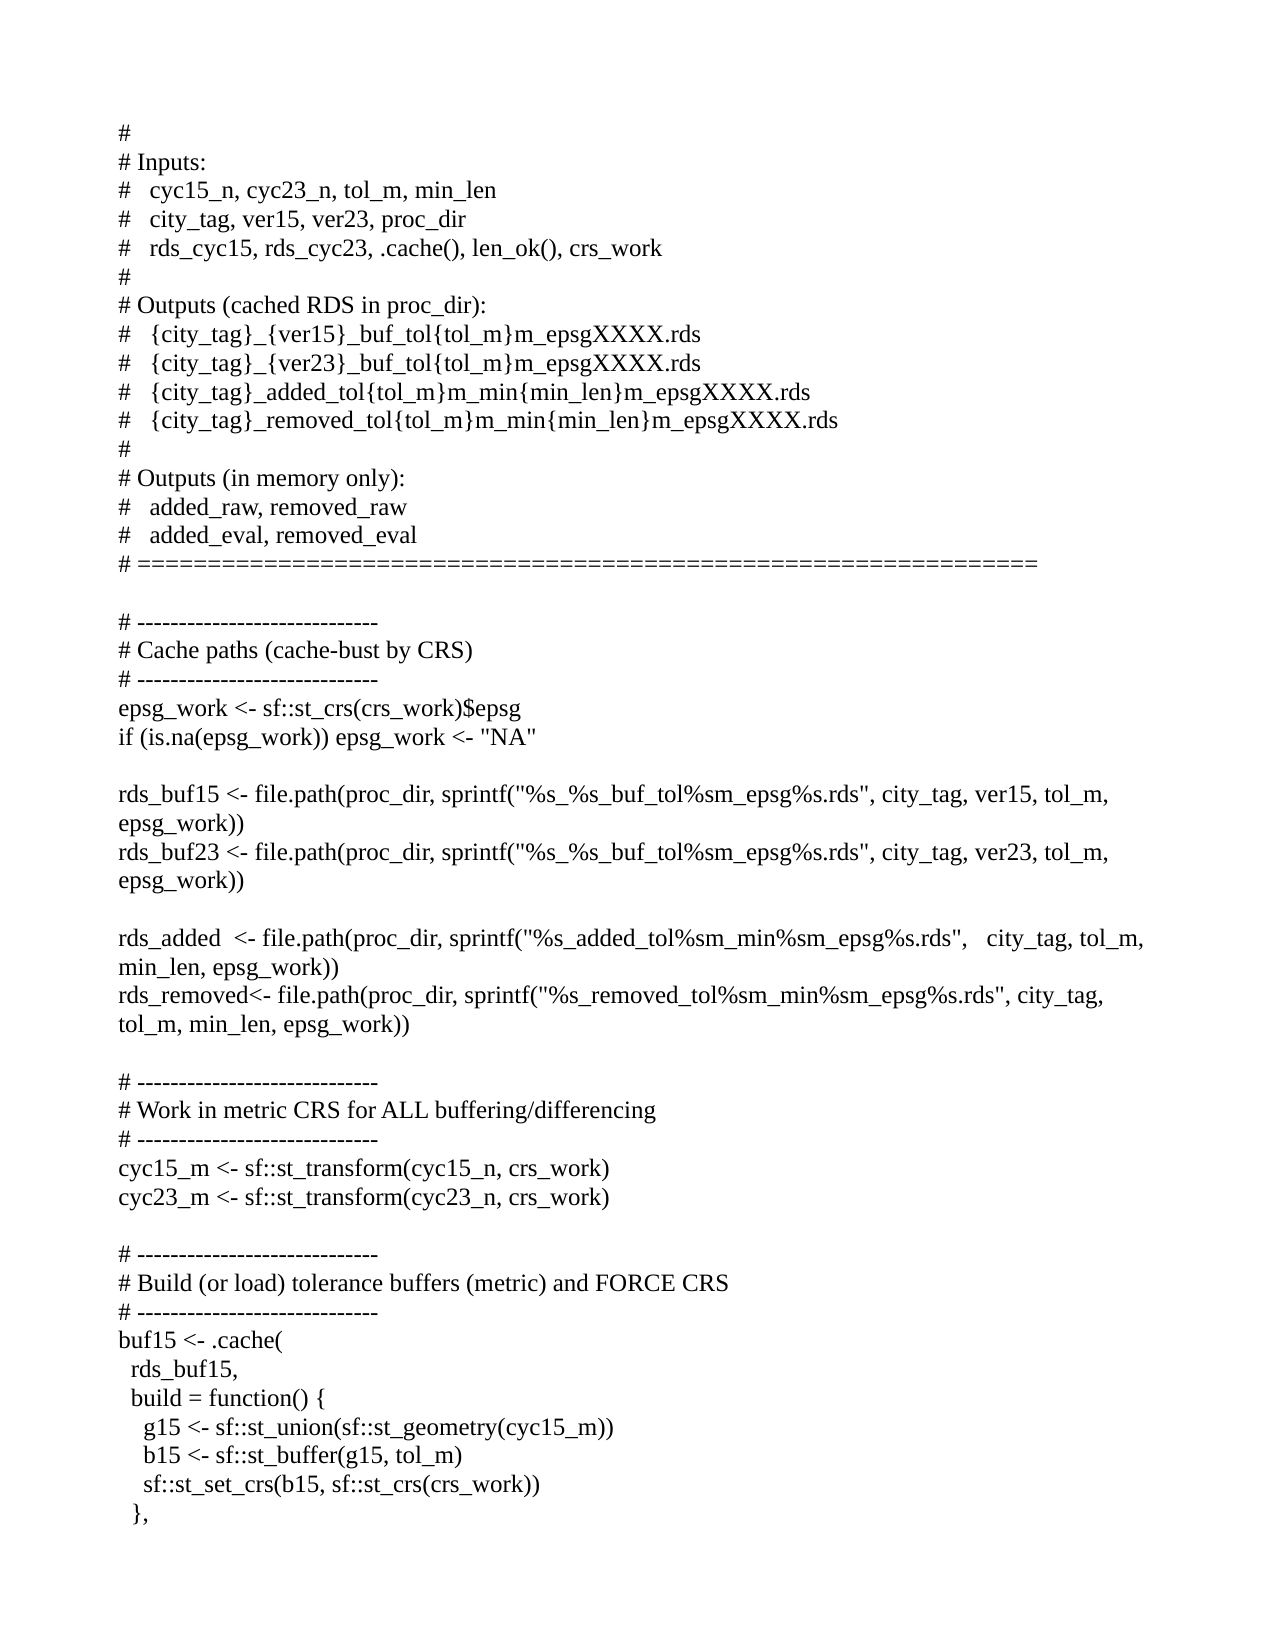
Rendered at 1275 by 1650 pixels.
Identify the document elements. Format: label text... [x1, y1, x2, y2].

text # Outputs (in memory only): [118, 463, 1157, 492]
text b15 <- sf::st_buffer(g15, tol_m) [118, 1441, 1157, 1469]
text # ================================================================ [118, 549, 1157, 578]
text if (is.na(epsg_work)) epsg_work <- "NA" [118, 722, 1157, 751]
text # ----------------------------- [118, 664, 1157, 693]
text # {city_tag}_{ver15}_buf_tol{tol_m}m_epsgXXXX.rds [118, 319, 1157, 348]
text # rds_cyc15, rds_cyc23, .cache(), len_ok(), crs_work [118, 233, 1157, 262]
text # Build (or load) tolerance buffers (metric) and FORCE CRS [118, 1268, 1157, 1297]
text # ----------------------------- [118, 1297, 1157, 1326]
text # ----------------------------- [118, 607, 1157, 636]
text # added_eval, removed_eval [118, 521, 1157, 549]
text # cyc15_n, cyc23_n, tol_m, min_len [118, 176, 1157, 204]
text rds_removed<- file.path(proc_dir, sprintf("%s_removed_tol%sm_min%sm_epsg%s.rds", city_tag, tol_m, min_len, epsg_work)) [118, 981, 1157, 1038]
text # ----------------------------- [118, 1067, 1157, 1096]
text # {city_tag}_removed_tol{tol_m}m_min{min_len}m_epsgXXXX.rds [118, 406, 1157, 434]
text epsg_work <- sf::st_crs(crs_work)$epsg [118, 693, 1157, 722]
text # city_tag, ver15, ver23, proc_dir [118, 204, 1157, 233]
text cyc15_m <- sf::st_transform(cyc15_n, crs_work) [118, 1153, 1157, 1182]
text cyc23_m <- sf::st_transform(cyc23_n, crs_work) [118, 1182, 1157, 1211]
text rds_buf15 <- file.path(proc_dir, sprintf("%s_%s_buf_tol%sm_epsg%s.rds", city_tag, ver15, tol_m, epsg_work)) [118, 779, 1157, 837]
text # added_raw, removed_raw [118, 492, 1157, 521]
text g15 <- sf::st_union(sf::st_geometry(cyc15_m)) [118, 1412, 1157, 1441]
text # Cache paths (cache-bust by CRS) [118, 636, 1157, 664]
text # Work in metric CRS for ALL buffering/differencing [118, 1096, 1157, 1124]
text }, [118, 1498, 1157, 1527]
text # Inputs: [118, 147, 1157, 176]
text # [118, 434, 1157, 463]
text # ----------------------------- [118, 1239, 1157, 1268]
text rds_buf15, [118, 1354, 1157, 1383]
text rds_added <- file.path(proc_dir, sprintf("%s_added_tol%sm_min%sm_epsg%s.rds", city_tag, tol_m, min_len, epsg_work)) [118, 923, 1157, 981]
text build = function() { [118, 1383, 1157, 1412]
text # {city_tag}_added_tol{tol_m}m_min{min_len}m_epsgXXXX.rds [118, 377, 1157, 406]
text rds_buf23 <- file.path(proc_dir, sprintf("%s_%s_buf_tol%sm_epsg%s.rds", city_tag, ver23, tol_m, epsg_work)) [118, 837, 1157, 894]
text # {city_tag}_{ver23}_buf_tol{tol_m}m_epsgXXXX.rds [118, 348, 1157, 377]
text # [118, 262, 1157, 291]
text buf15 <- .cache( [118, 1326, 1157, 1354]
text # [118, 118, 1157, 147]
text # ----------------------------- [118, 1124, 1157, 1153]
text # Outputs (cached RDS in proc_dir): [118, 291, 1157, 319]
text sf::st_set_crs(b15, sf::st_crs(crs_work)) [118, 1469, 1157, 1498]
